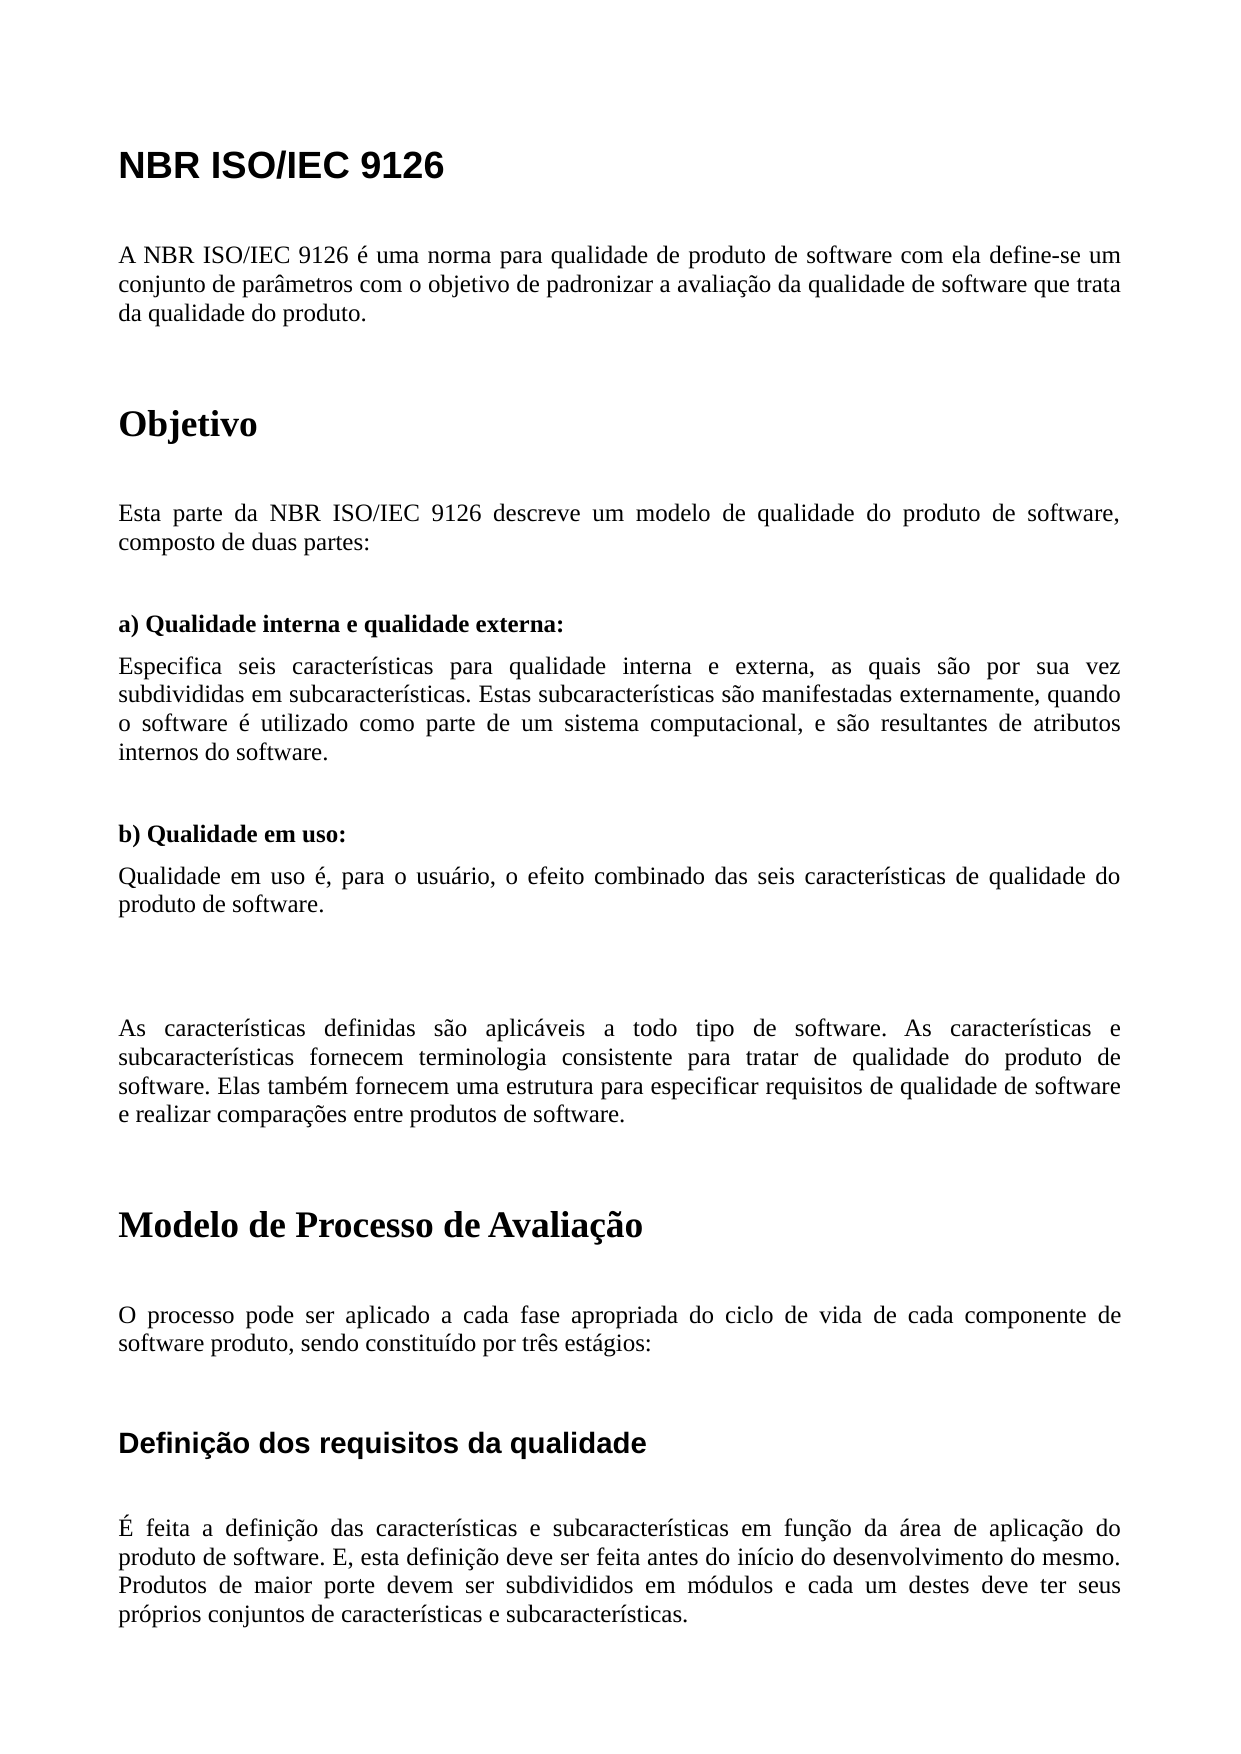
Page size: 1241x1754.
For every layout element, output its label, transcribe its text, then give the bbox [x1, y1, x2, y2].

subtitle NBR ISO/IEC 9126 [118, 143, 1122, 187]
text Qualidade em uso é, para o usuário, o efeito combinado das seis características de qualidade do produto de software. [118, 861, 1122, 918]
text O processo pode ser aplicado a cada fase apropriada do ciclo de vida de cada componente de software produto, sendo constituído por três estágios: [118, 1300, 1122, 1357]
subtitle Definição dos requisitos da qualidade [118, 1426, 1122, 1459]
text A NBR ISO/IEC 9126 é uma norma para qualidade de produto de software com ela define-se um conjunto de parâmetros com o objetivo de padronizar a avaliação da qualidade de software que trata da qualidade do produto. [118, 241, 1122, 327]
text Especifica seis características para qualidade interna e externa, as quais são por sua vez subdivididas em subcaracterísticas. Estas subcaracterísticas são manifestadas externamente, quando o software é utilizado como parte de um sistema computacional, e são resultantes de atributos internos do software. [118, 651, 1122, 766]
subtitle Modelo de Processo de Avaliação [118, 1203, 1122, 1246]
text As características definidas são aplicáveis a todo tipo de software. As características e subcaracterísticas fornecem terminologia consistente para tratar de qualidade do produto de software. Elas também fornecem uma estrutura para especificar requisitos de qualidade de software e realizar comparações entre produtos de software. [118, 1013, 1122, 1128]
text a) Qualidade interna e qualidade externa: [118, 609, 1122, 638]
text É feita a definição das características e subcaracterísticas em função da área de aplicação do produto de software. E, esta definição deve ser feita antes do início do desenvolvimento do mesmo. Produtos de maior porte devem ser subdivididos em módulos e cada um destes deve ter seus próprios conjuntos de características e subcaracterísticas. [118, 1513, 1122, 1628]
subtitle Objetivo [118, 401, 1122, 444]
text b) Qualidade em uso: [118, 819, 1122, 848]
text Esta parte da NBR ISO/IEC 9126 descreve um modelo de qualidade do produto de software, composto de duas partes: [118, 498, 1122, 556]
